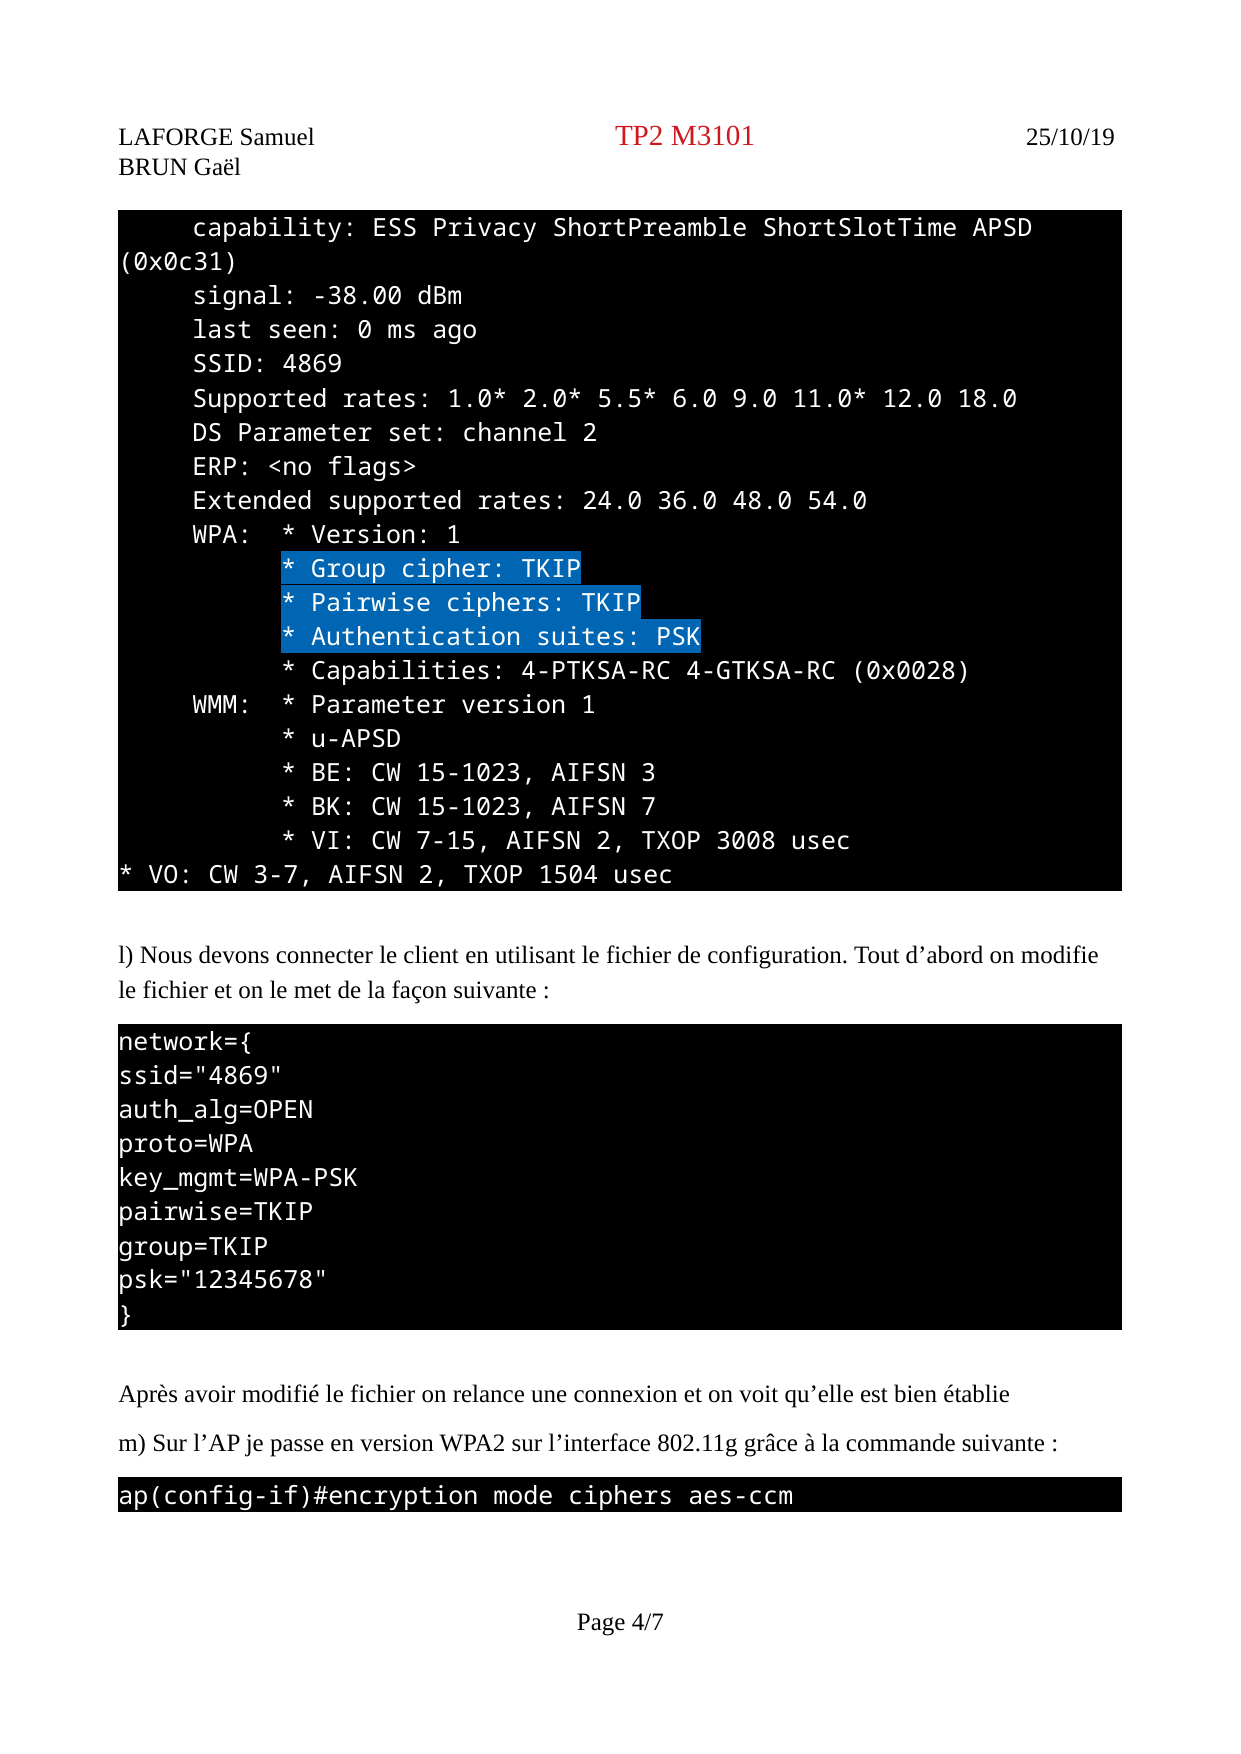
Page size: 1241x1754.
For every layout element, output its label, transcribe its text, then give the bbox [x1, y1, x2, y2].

text * BK: CW 15-1023, AIFSN 7 [118, 789, 1122, 823]
text m) Sur l’AP je passe en version WPA2 sur l’interface 802.11g grâce à la commande suivante : [118, 1428, 1122, 1457]
text Supported rates: 1.0* 2.0* 5.5* 6.0 9.0 11.0* 12.0 18.0 [118, 380, 1122, 414]
text ssid="4869" [118, 1058, 1122, 1092]
text * VO: CW 3-7, AIFSN 2, TXOP 1504 usec [118, 857, 1122, 891]
text signal: -38.00 dBm [118, 278, 1122, 312]
text * Group cipher: TKIP [118, 551, 1122, 584]
text * u-APSD [118, 721, 1122, 755]
text * Authentication suites: PSK [118, 619, 1122, 653]
text Après avoir modifié le fichier on relance une connexion et on voit qu’elle est bien établie [118, 1379, 1122, 1408]
text } [118, 1296, 1122, 1330]
text capability: ESS Privacy ShortPreamble ShortSlotTime APSD (0x0c31) [118, 210, 1122, 278]
text proto=WPA [118, 1126, 1122, 1160]
text WPA: * Version: 1 [118, 516, 1122, 551]
text ap(config-if)#encryption mode ciphers aes-ccm [118, 1477, 1122, 1512]
text SSID: 4869 [118, 346, 1122, 380]
text key_mgmt=WPA-PSK [118, 1160, 1122, 1194]
text network={ [118, 1024, 1122, 1058]
text * Pairwise ciphers: TKIP [118, 584, 1122, 619]
text pairwise=TKIP [118, 1194, 1122, 1228]
text DS Parameter set: channel 2 [118, 414, 1122, 448]
text Extended supported rates: 24.0 36.0 48.0 54.0 [118, 482, 1122, 516]
text * VI: CW 7-15, AIFSN 2, TXOP 3008 usec [118, 823, 1122, 857]
text auth_alg=OPEN [118, 1092, 1122, 1126]
text WMM: * Parameter version 1 [118, 687, 1122, 721]
text group=TKIP [118, 1228, 1122, 1262]
text ERP: <no flags> [118, 448, 1122, 482]
text psk="12345678" [118, 1262, 1122, 1296]
text last seen: 0 ms ago [118, 312, 1122, 346]
text * BE: CW 15-1023, AIFSN 3 [118, 755, 1122, 789]
text * Capabilities: 4-PTKSA-RC 4-GTKSA-RC (0x0028) [118, 653, 1122, 687]
text l) Nous devons connecter le client en utilisant le fichier de configuration. Tout d’abord on modifie le fichier et on le met de la façon suivante : [118, 940, 1122, 1003]
